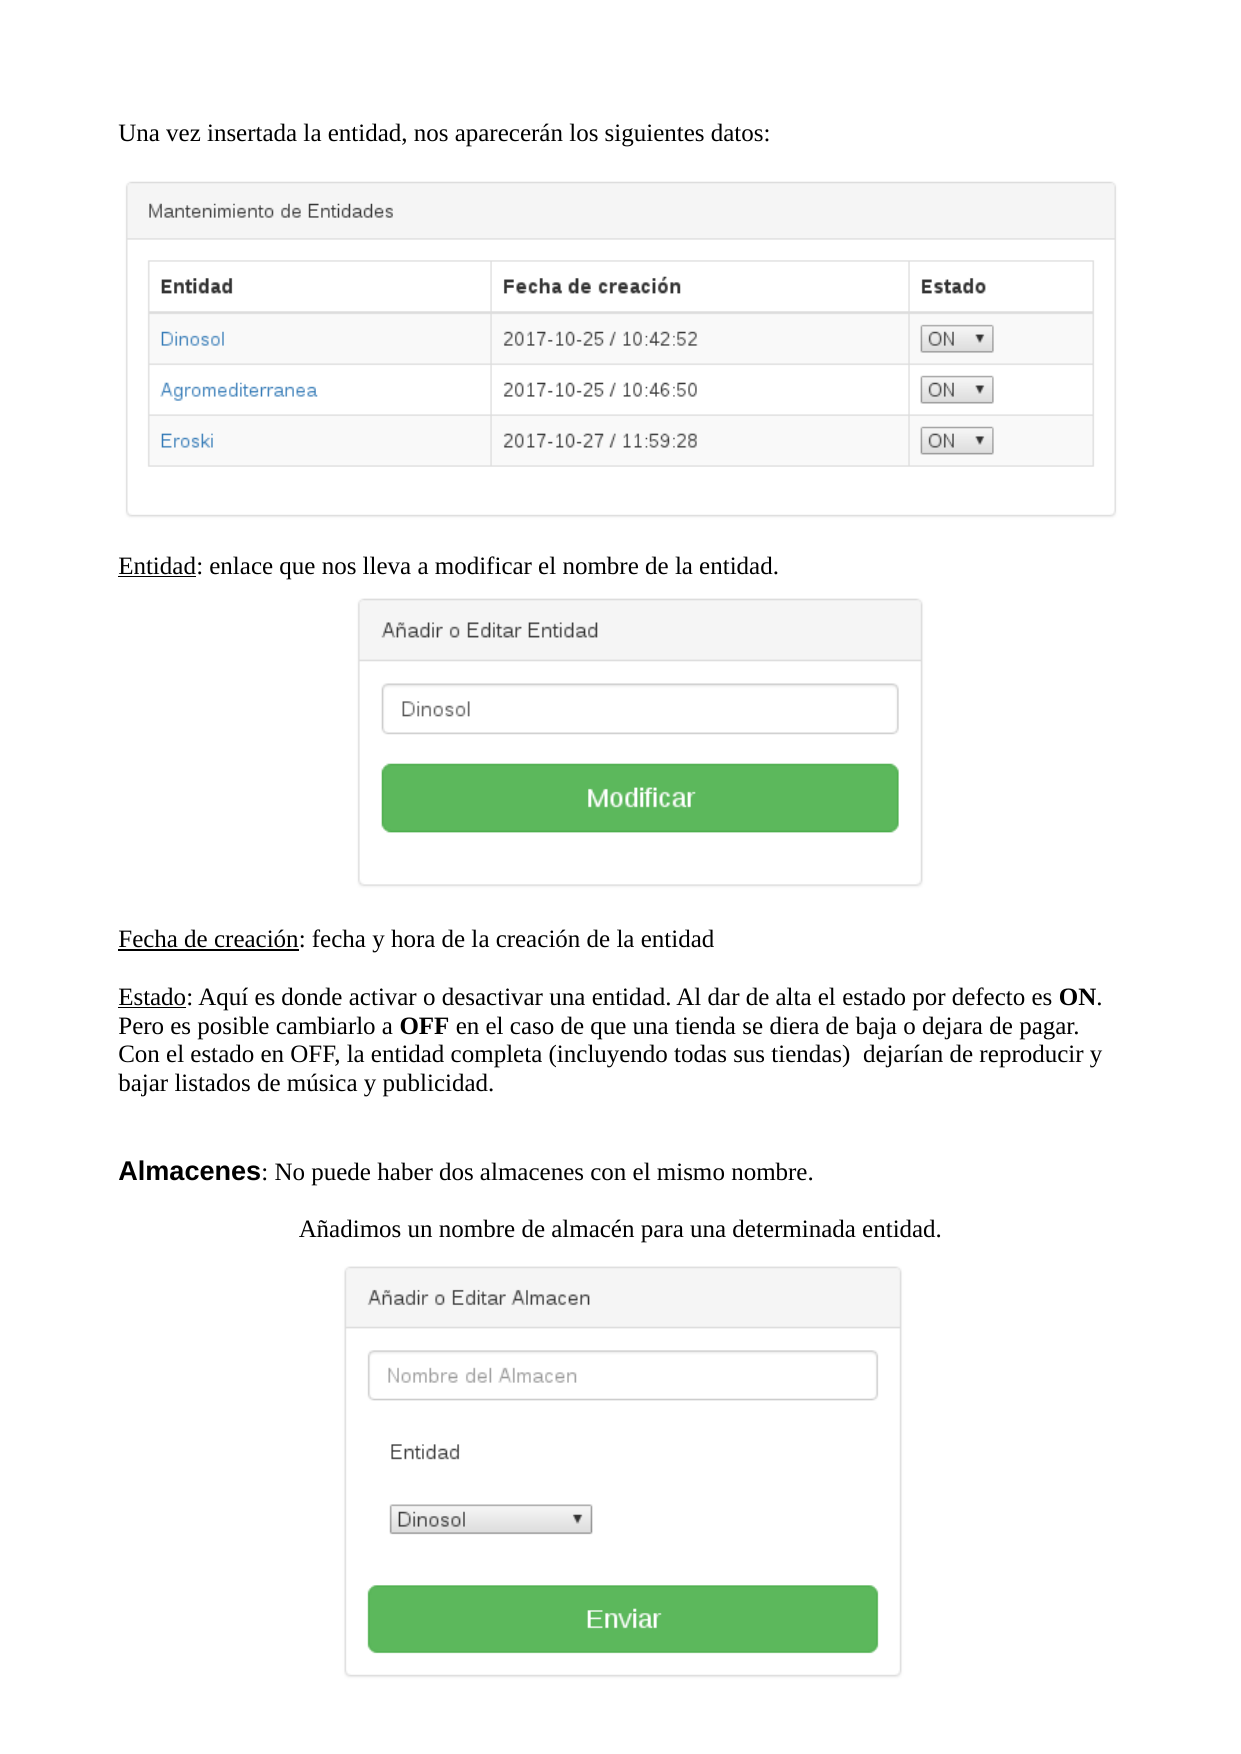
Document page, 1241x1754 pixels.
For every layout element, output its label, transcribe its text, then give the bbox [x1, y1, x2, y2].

text Pero es posible cambiarlo a OFF en el caso de que una tienda se diera de baja o dejara de pagar. [118, 1011, 1122, 1039]
text Añadimos un nombre de almacén para una determinada entidad. [118, 1214, 1122, 1243]
text Almacenes: No puede haber dos almacenes con el mismo nombre. [118, 1154, 1122, 1186]
text Entidad: enlace que nos lleva a modificar el nombre de la entidad. [118, 551, 1122, 579]
picture [339, 593, 933, 895]
picture [336, 1262, 906, 1681]
picture [118, 171, 1123, 522]
text Con el estado en OFF, la entidad completa (incluyendo todas sus tiendas) dejarían de reproducir y bajar listados de música y publicidad. [118, 1039, 1122, 1097]
text Una vez insertada la entidad, nos aparecerán los siguientes datos: [118, 118, 1122, 147]
text Fecha de creación: fecha y hora de la creación de la entidad [118, 924, 1122, 953]
text Estado: Aquí es donde activar o desactivar una entidad. Al dar de alta el estado por defecto es ON. [118, 982, 1122, 1011]
